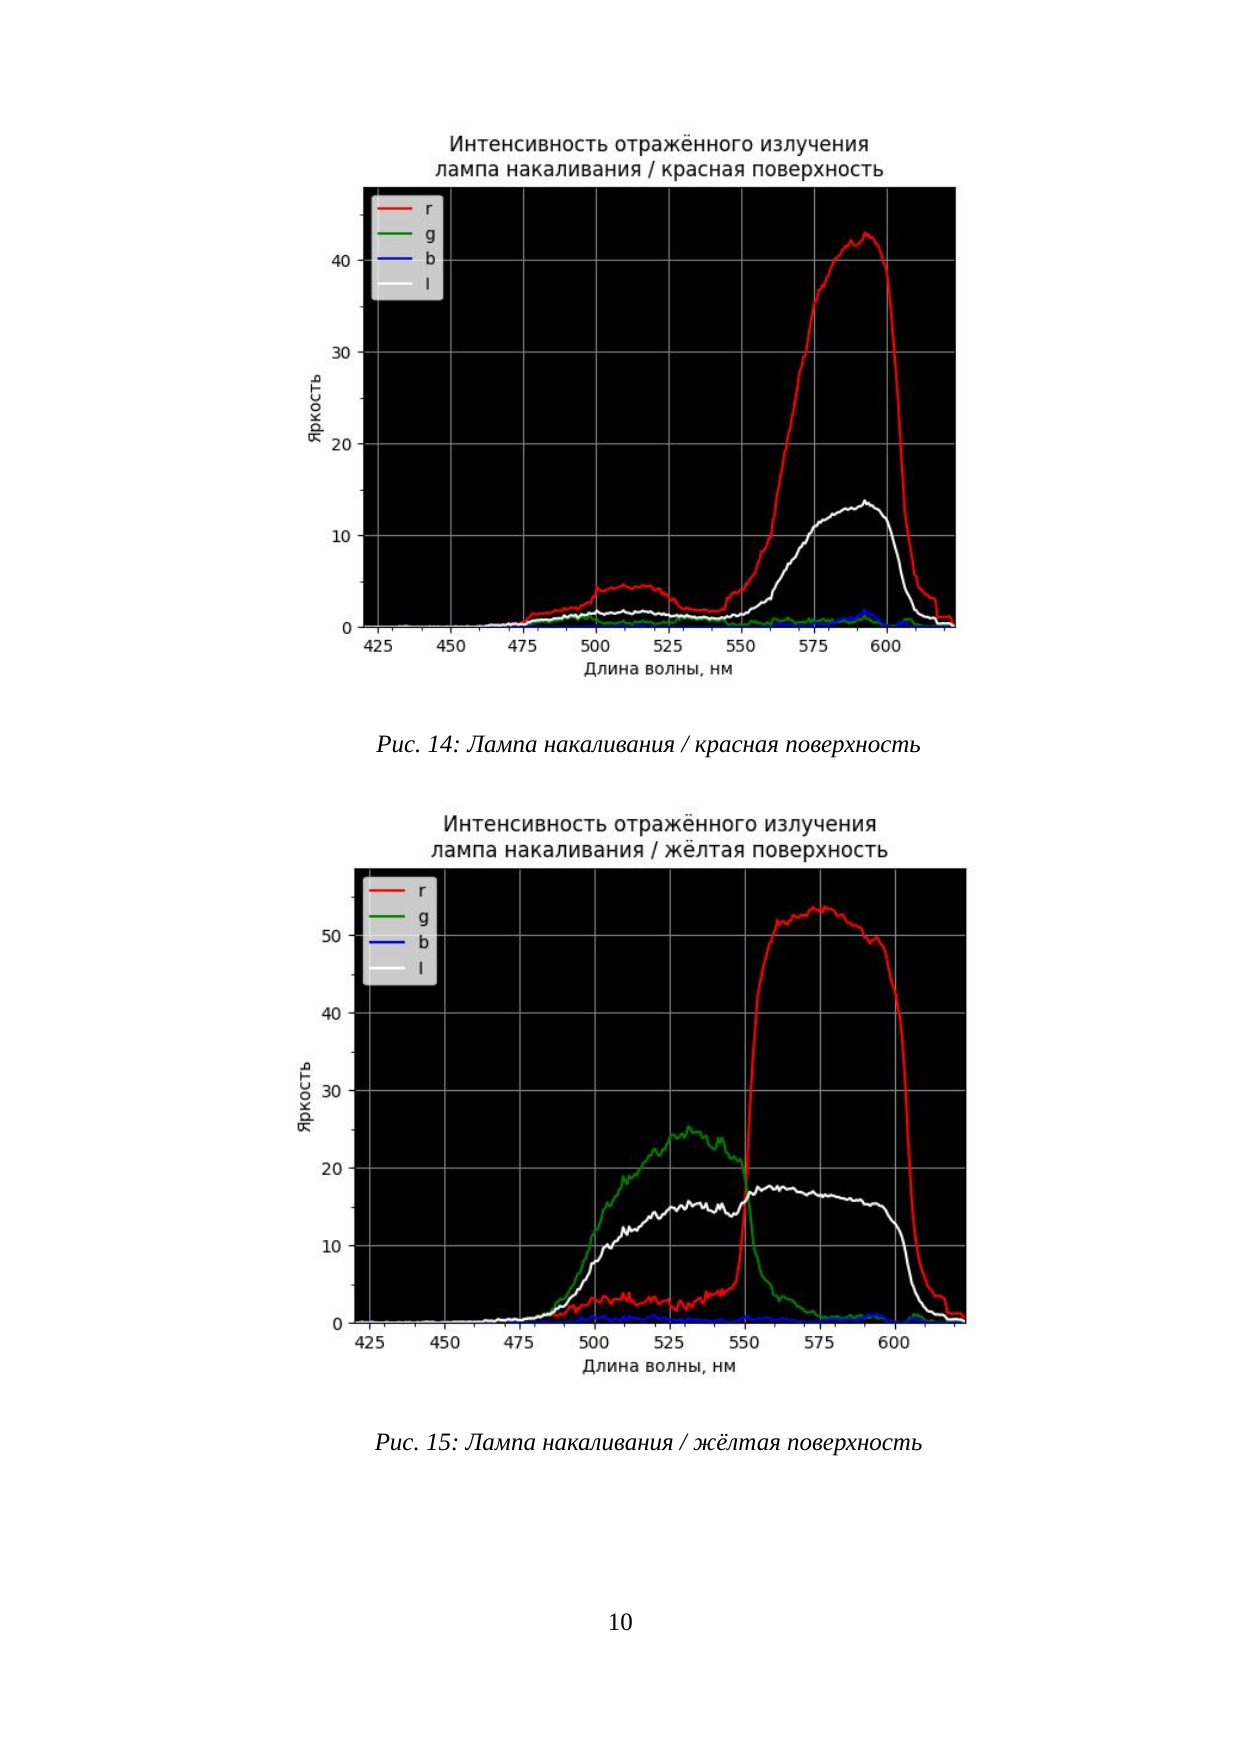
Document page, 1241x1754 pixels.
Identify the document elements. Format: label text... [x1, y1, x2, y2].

picture [268, 118, 1031, 690]
picture [256, 797, 1044, 1388]
text Рис. 14: Лампа накаливания / красная поверхность [118, 729, 1122, 758]
text Рис. 15: Лампа накаливания / жёлтая поверхность [118, 1427, 1122, 1456]
